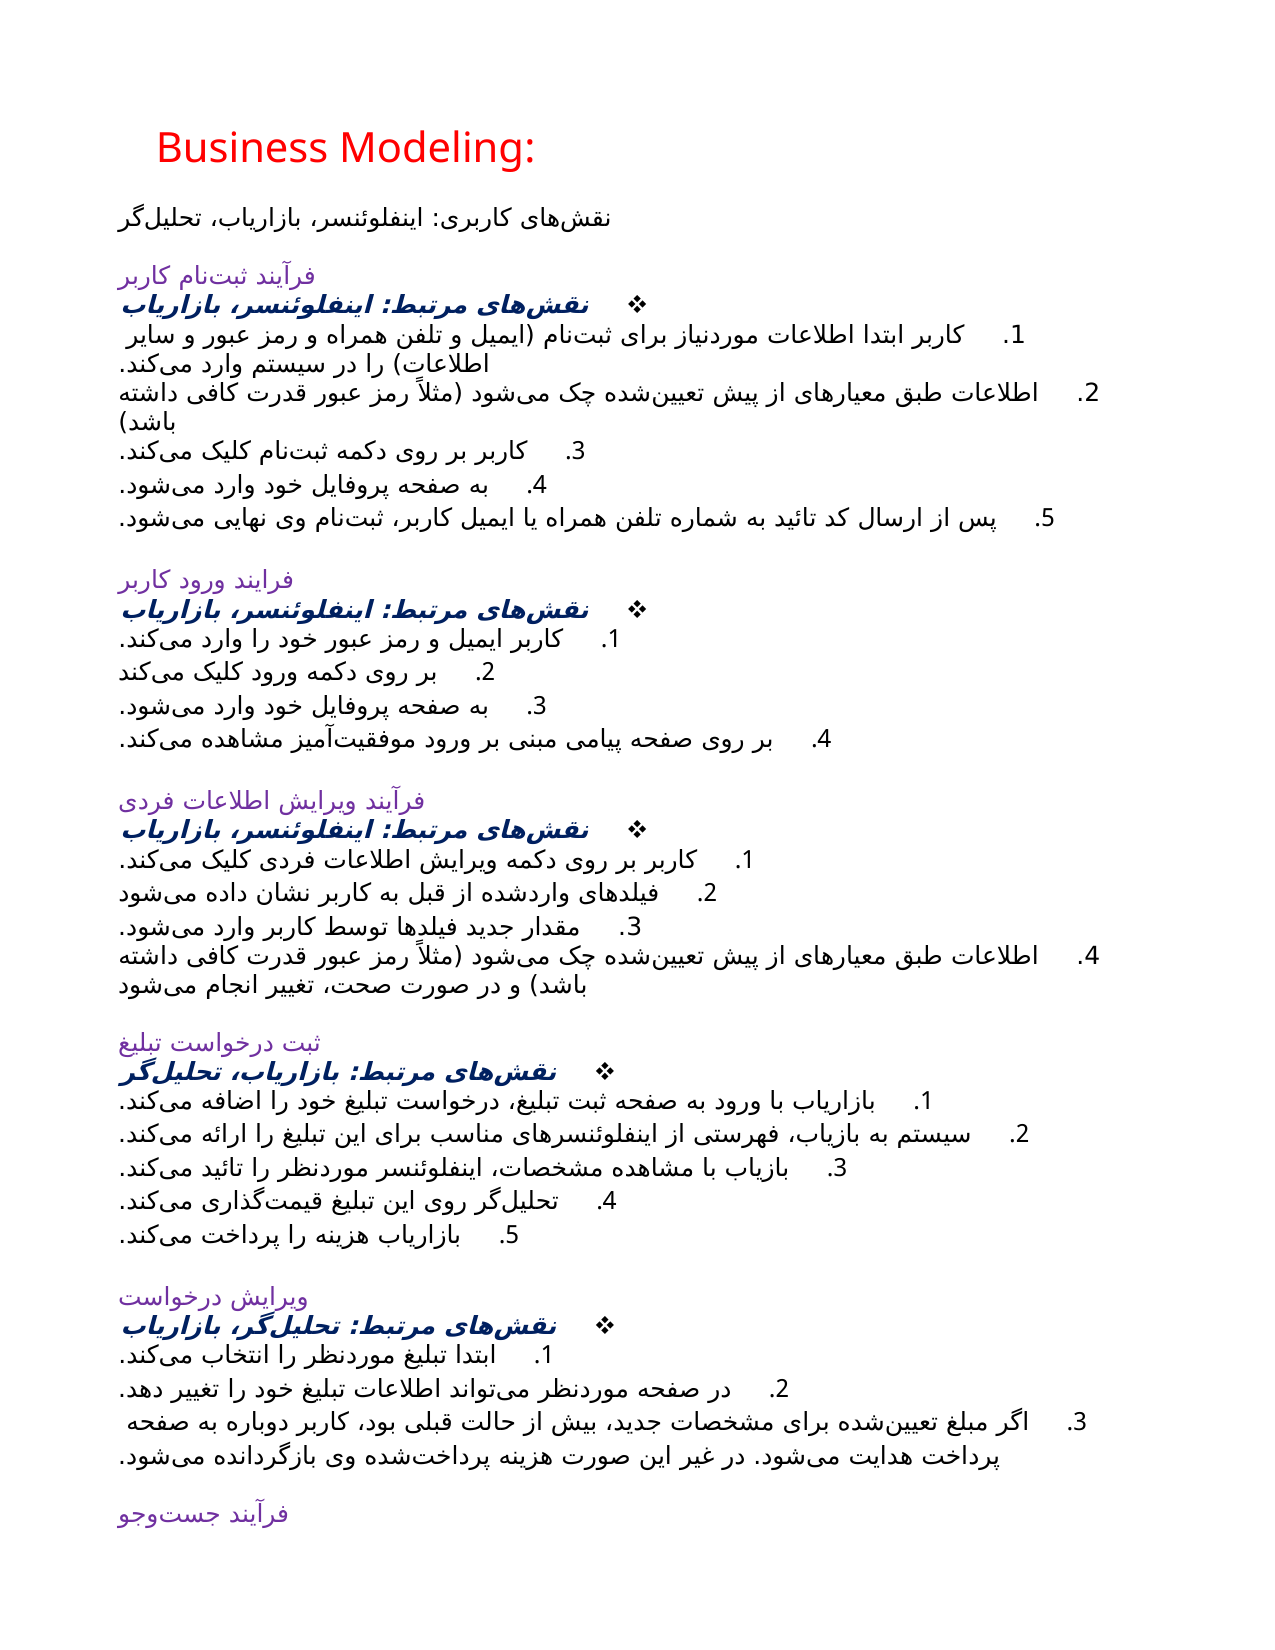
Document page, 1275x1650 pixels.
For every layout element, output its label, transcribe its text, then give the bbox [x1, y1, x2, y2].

list اطلاعات طبق معیارهای از پیش تعیین‌شده چک می‌شود (مثلاً رمز عبور قدرت کافی داشته باشد) و در صورت صحت، تغییر انجام می‌شود [118, 941, 1082, 999]
text فرایند ورود کاربر [118, 566, 1119, 595]
list بر روی صفحه پیامی مبنی بر ورود موفقیت‌آمیز مشاهده می‌کند. [118, 724, 1082, 758]
text Business Modeling: [156, 118, 1157, 175]
list در صفحه موردنظر می‌تواند اطلاعات تبلیغ خود را تغییر دهد. [118, 1374, 1082, 1407]
list نقش‌های مرتبط: اینفلوئنسر، بازاریاب [118, 816, 935, 845]
list نقش‌های مرتبط: تحلیل‌گر، بازاریاب [118, 1311, 935, 1341]
list ابتدا تبلیغ موردنظر را انتخاب می‌کند. [118, 1341, 1082, 1374]
list نقش‌های مرتبط: اینفلوئنسر، بازاریاب [118, 291, 935, 320]
list سیستم به بازیاب، فهرستی از اینفلوئنسرهای مناسب برای این تبلیغ را ارائه می‌کند. [118, 1120, 1082, 1153]
list تحلیل‌گر روی این تبلیغ قیمت‌گذاری می‌کند. [118, 1187, 1082, 1220]
text ویرایش درخواست [118, 1282, 1119, 1311]
text فرآیند ویرایش اطلاعات فردی [118, 786, 1119, 816]
list نقش‌های مرتبط: اینفلوئنسر، بازاریاب [118, 595, 935, 624]
list به صفحه پروفایل خود وارد می‌شود. [118, 470, 1082, 503]
text ثبت درخواست تبلیغ [118, 1028, 1119, 1057]
list بازیاب با مشاهده مشخصات، اینفلوئنسر موردنظر را تائید می‌کند. [118, 1153, 1082, 1187]
list پس از ارسال کد تائید به شماره تلفن همراه یا ایمیل کاربر، ثبت‌نام وی نهایی می‌شود. [118, 503, 1082, 537]
list بازاریاب با ورود به صفحه ثبت تبلیغ، درخواست تبلیغ خود را اضافه می‌کند. [118, 1086, 1082, 1120]
list کاربر بر روی دکمه ثبت‌نام کلیک می‌کند. [118, 437, 1082, 470]
list کاربر ابتدا اطلاعات موردنیاز برای ثبت‌نام (ایمیل و تلفن همراه و رمز عبور و سایر اطلاعات) را در سیستم وارد می‌کند. [118, 320, 1082, 378]
list بر روی دکمه ورود کلیک می‌کند [118, 657, 1082, 691]
list اطلاعات طبق معیارهای از پیش تعیین‌شده چک می‌شود (مثلاً رمز عبور قدرت کافی داشته باشد) [118, 378, 1082, 437]
list کاربر بر روی دکمه ویرایش اطلاعات فردی کلیک می‌کند. [118, 845, 1082, 878]
list به صفحه پروفایل خود وارد می‌شود. [118, 691, 1082, 724]
text نقش‌های کاربری: اینفلوئنسر، بازاریاب، تحلیل‌گر [118, 204, 1119, 233]
list نقش‌های مرتبط: بازاریاب، تحلیل‌گر [118, 1057, 935, 1086]
text فرآیند جست‌وجو [118, 1499, 1119, 1528]
list کاربر ایمیل و رمز عبور خود را وارد می‌کند. [118, 624, 1082, 657]
list مقدار جدید فیلدها توسط کاربر وارد می‌شود. [118, 912, 1082, 941]
text فرآیند ثبت‌نام کاربر [118, 262, 1119, 291]
list فیلدهای واردشده از قبل به کاربر نشان داده می‌شود [118, 878, 1082, 912]
list بازاریاب هزینه را پرداخت می‌کند. [118, 1220, 1082, 1253]
list اگر مبلغ تعیین‌شده برای مشخصات جدید، بیش از حالت قبلی بود، کاربر دوباره به صفحه پرداخت هدایت می‌شود. در غیر این صورت هزینه پرداخت‌شده وی بازگردانده می‌شود. [118, 1407, 1082, 1470]
